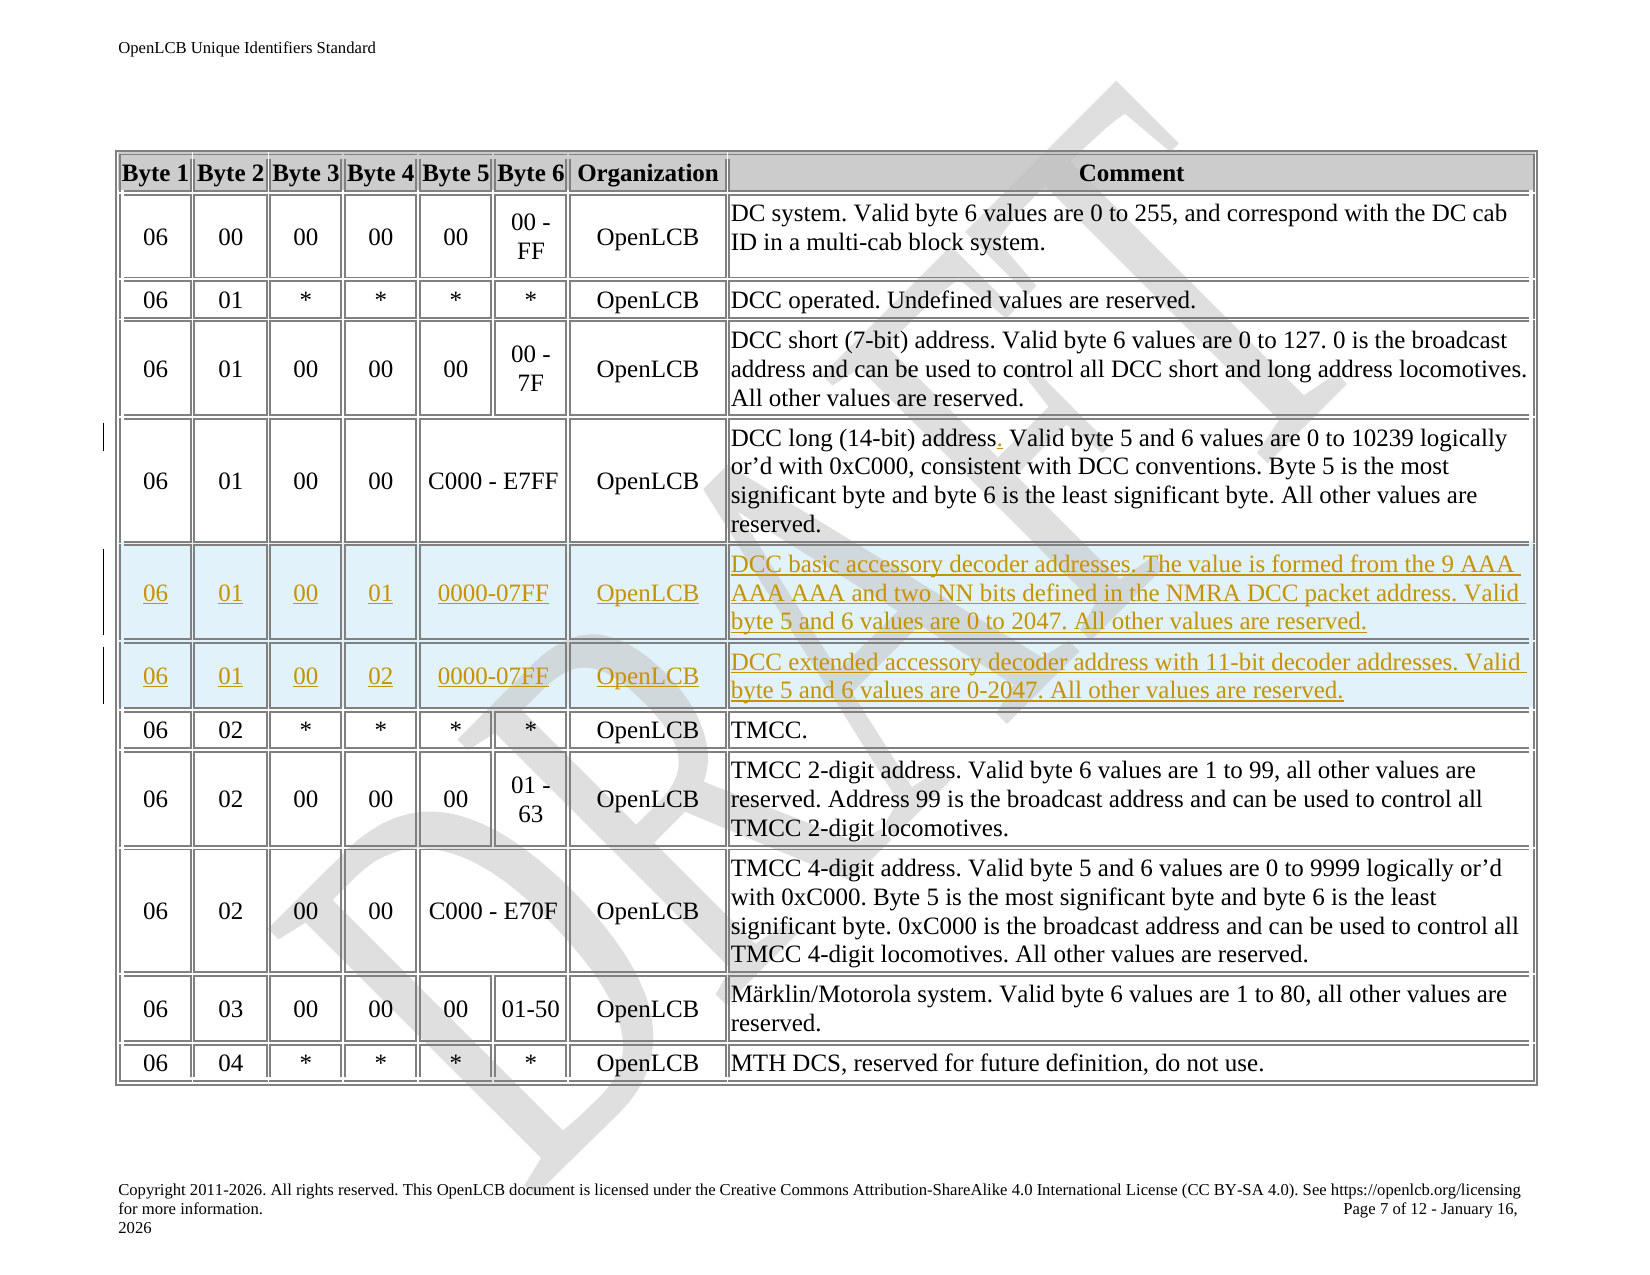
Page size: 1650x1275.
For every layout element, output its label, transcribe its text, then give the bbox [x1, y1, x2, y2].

table_cell DCC operated. Undefined values are reserved. [730, 282, 913, 317]
table_cell OpenLCB [571, 977, 622, 1040]
table_cell Märklin/Motorola system. Valid byte 6 values are 1 to 80, all other values are reserved. [730, 971, 1535, 1040]
table_cell OpenLCB [571, 810, 606, 845]
table_cell OpenLCB [600, 1002, 610, 1016]
table_cell * [493, 1040, 568, 1080]
table_cell OpenLCB [571, 850, 725, 971]
table_cell * [496, 282, 565, 317]
table_cell 00 [271, 322, 340, 414]
table_cell 01 - 63 [496, 753, 565, 845]
table_cell OpenLCB [568, 1040, 622, 1080]
table_cell OpenLCB [571, 196, 725, 277]
table_cell TMCC 2-digit address. Valid byte 6 values are 1 to 99, all other values are reserved. Address 99 is the broadcast address and can be used to control all TMCC 2-digit locomotives. [884, 747, 1535, 845]
table_cell DCC short (7-bit) address. Valid byte 6 values are 0 to 127. 0 is the broadcast address and can be used to control all DCC short and long address locomotives. All other values are reserved. [890, 322, 1272, 414]
table_cell 00 [271, 196, 340, 277]
table_cell * [526, 713, 565, 747]
table_header Byte 6 [493, 152, 568, 190]
table_cell OpenLCB [571, 322, 725, 414]
table_cell 01 [195, 420, 266, 541]
table_cell 01 [195, 282, 266, 317]
table_cell 02 [195, 713, 266, 747]
table_header Byte 5 [418, 152, 493, 190]
table_cell C000 - E7FF [421, 420, 565, 541]
table_header Organization [568, 152, 727, 190]
table_cell TMCC. [730, 713, 863, 747]
table_cell [271, 924, 340, 971]
table_cell 06 [118, 190, 192, 277]
table_cell 06‍ [118, 747, 192, 845]
table_cell * [346, 282, 415, 317]
table_cell 00 [346, 977, 415, 1040]
table_cell * [346, 713, 415, 747]
table_cell * [418, 1040, 461, 1080]
table_cell 06 [118, 707, 192, 747]
table_header Byte 4 [343, 152, 418, 190]
table_header Byte 3 [269, 152, 343, 190]
table_cell 00 [346, 196, 415, 277]
table_cell OpenLCB [655, 813, 725, 845]
table_cell 00 [421, 753, 490, 826]
table_cell 03 [195, 977, 266, 1040]
table_cell C000 - E70F [421, 850, 565, 971]
table_header Byte 2 [193, 155, 268, 190]
table_cell MTH DCS, reserved for future definition, do not use. [728, 1040, 1535, 1080]
table_cell DCC operated. Undefined values are reserved. [988, 282, 1024, 307]
table_cell * [421, 713, 482, 747]
table_cell OpenLCB [571, 753, 678, 823]
table_cell [480, 1046, 490, 1056]
table_cell OpenLCB [644, 1046, 727, 1080]
table_cell DCC operated. Undefined values are reserved. [917, 282, 1003, 317]
table_cell * [421, 282, 490, 317]
table_cell DC system. Valid byte 6 values are 0 to 255, and correspond with the DC cab ID in a multi-cab block system. [730, 196, 1009, 277]
table_cell 02 [195, 753, 266, 845]
table_cell 00 - 7F [496, 322, 565, 414]
table_cell * [271, 713, 340, 747]
table_cell DCC short (7-bit) address. Valid byte 6 values are 0 to 127. 0 is the broadcast address and can be used to control all DCC short and long address locomotives. All other values are reserved. [1229, 317, 1535, 414]
table_cell 00 [346, 322, 415, 414]
table_cell 00 - FF [496, 196, 565, 277]
table_cell 02 [195, 850, 266, 971]
table_cell DCC operated. Undefined values are reserved. [1009, 282, 1175, 317]
table_cell * [343, 1040, 418, 1080]
table_cell TMCC 2-digit address. Valid byte 6 values are 1 to 99, all other values are reserved. Address 99 is the broadcast address and can be used to control all TMCC 2-digit locomotives. [730, 753, 896, 841]
table_cell DCC long (14-bit) address. Valid byte 5 and 6 values are 0 to 10239 logically or’d with 0xC000, consistent with DCC conventions. Byte 5 is the most significant byte and byte 6 is the least significant byte. All other values are reserved. [730, 420, 1031, 541]
table_cell OpenLCB [571, 713, 675, 747]
table_header Byte 1 [121, 155, 192, 190]
table_cell * [269, 1040, 343, 1080]
table_cell 00 [421, 977, 490, 1040]
table_cell 01-50 [496, 977, 565, 1040]
table_cell ‍06 [118, 414, 192, 541]
table_header [728, 155, 1040, 190]
table_cell [866, 707, 1535, 747]
table_cell 00 [421, 196, 490, 277]
table_cell DC system. Valid byte 6 values are 0 to 255, and correspond with the DC cab ID in a multi-cab block system. [1102, 190, 1535, 277]
table_cell 00 [271, 753, 340, 845]
table_cell ‍06 [118, 845, 192, 971]
table_cell OpenLCB [697, 713, 725, 747]
table_cell * [271, 282, 340, 317]
table_cell DCC short (7-bit) address. Valid byte 6 values are 0 to 127. 0 is the broadcast address and can be used to control all DCC short and long address locomotives. All other values are reserved. [730, 322, 904, 414]
table_cell DC system. Valid byte 6 values are 0 to 255, and correspond with the DC cab ID in a multi-cab block system. [1000, 196, 1135, 277]
table_cell 06‍ [118, 317, 192, 414]
table_cell 06 [118, 277, 192, 317]
table_cell 00 [195, 196, 266, 277]
table_cell OpenLCB [571, 420, 725, 541]
table_cell 00 [271, 850, 340, 924]
table_cell OpenLCB [705, 753, 725, 789]
table_cell 00 [346, 753, 415, 845]
table_cell 00 [346, 420, 415, 541]
table_cell 06 [118, 971, 192, 1040]
table_cell DCC operated. Undefined values are reserved. [1188, 277, 1535, 317]
table_header Comment [1071, 155, 1533, 190]
table_cell 04 [193, 1046, 268, 1080]
table_cell [496, 735, 508, 747]
table_cell OpenLCB [571, 282, 725, 317]
table_cell 00 [421, 322, 490, 414]
table_cell OpenLCB [639, 977, 725, 1040]
table_cell TMCC 4-digit address. Valid byte 5 and 6 values are 0 to 9999 logically or’d with 0xC000. Byte 5 is the most significant byte and byte 6 is the least significant byte. 0xC000 is the broadcast address and can be used to control all TMCC 4-digit locomotives. All other values are reserved. [730, 845, 1535, 971]
table_cell 01 [195, 322, 266, 414]
table_cell 00 [346, 850, 415, 971]
table_cell DCC long (14-bit) address. Valid byte 5 and 6 values are 0 to 10239 logically or’d with 0xC000, consistent with DCC conventions. Byte 5 is the most significant byte and byte 6 is the least significant byte. All other values are reserved. [1017, 414, 1535, 541]
table_cell 00 [271, 977, 340, 1040]
table_cell 00 [271, 420, 340, 541]
table_cell 06 [118, 1040, 192, 1080]
table_cell [475, 737, 490, 747]
